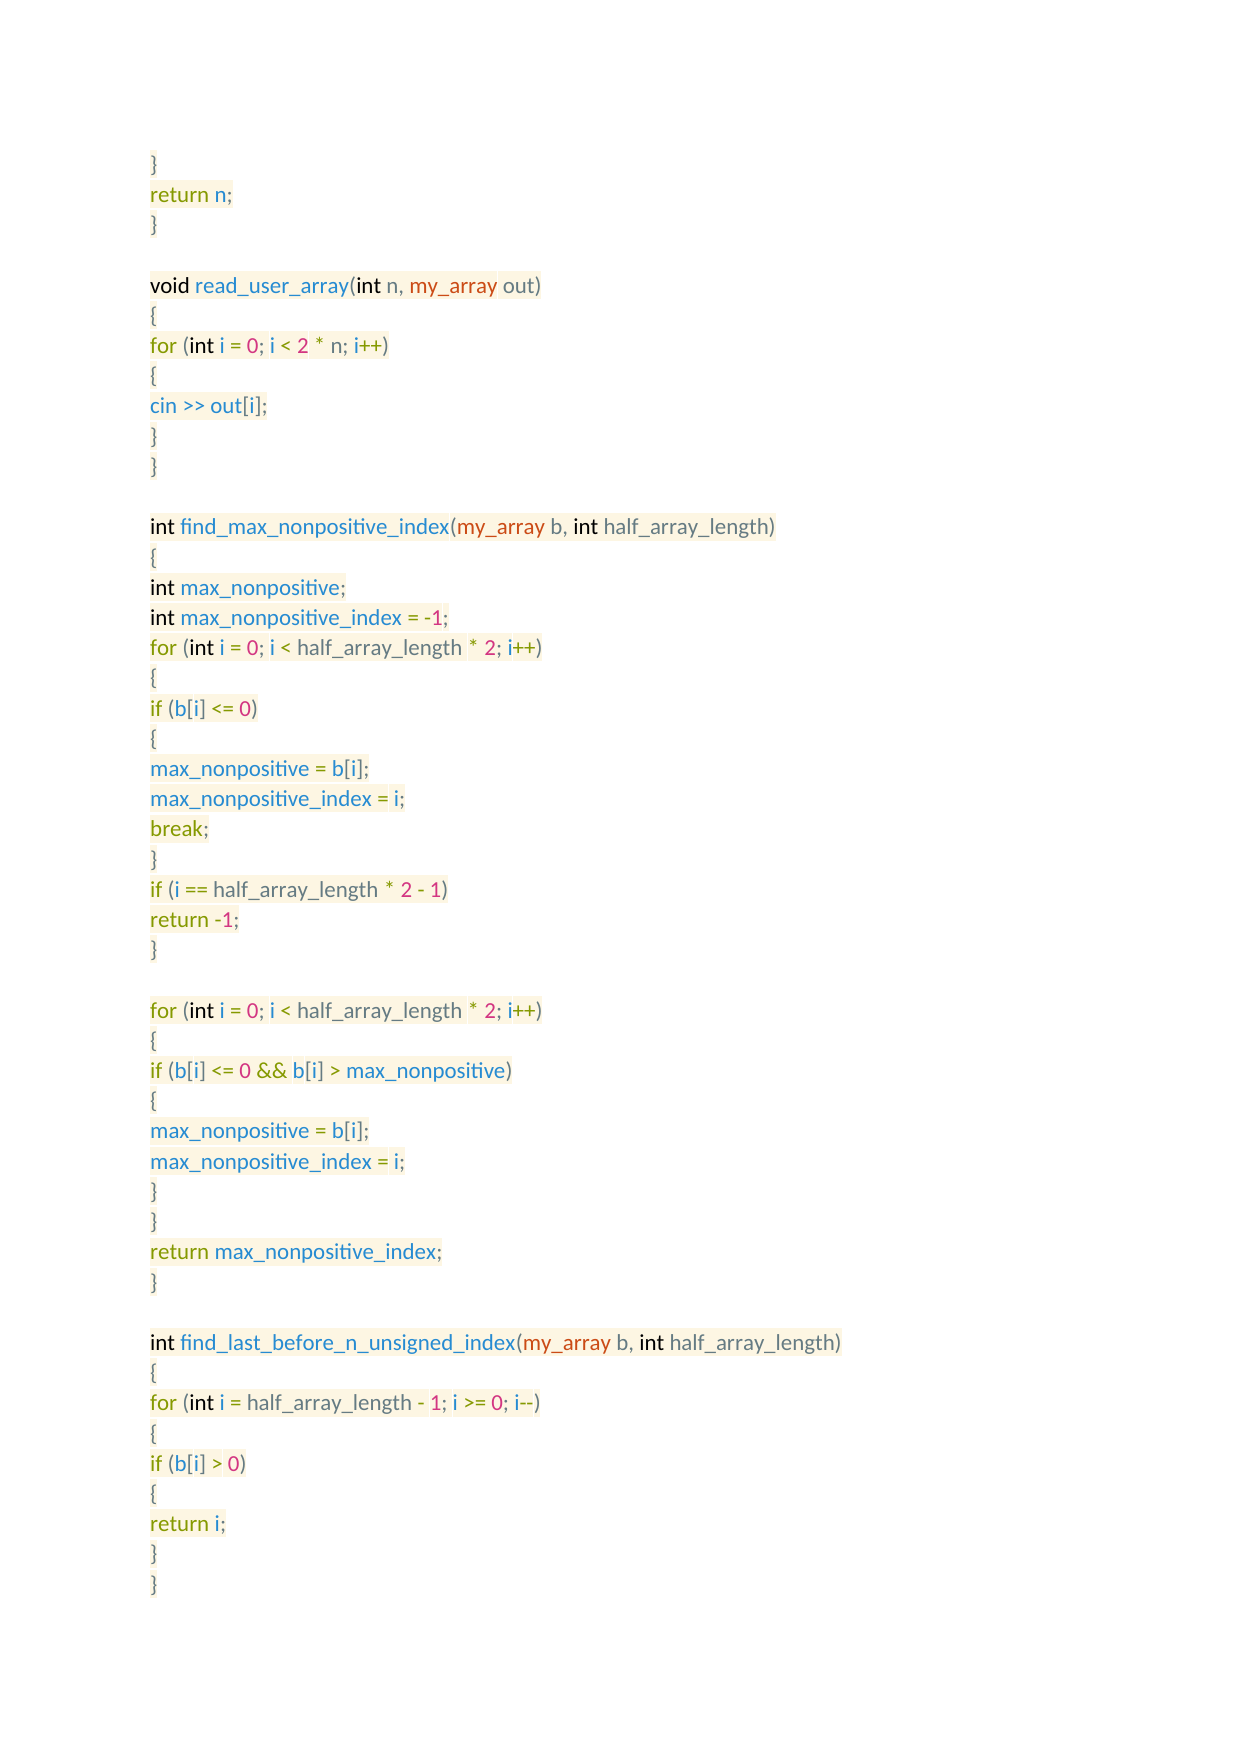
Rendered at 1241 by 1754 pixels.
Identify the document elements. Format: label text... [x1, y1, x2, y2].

text int find_max_nonpositive_index(my_array b, int half_array_length) [150, 512, 1090, 541]
text } [150, 1207, 1090, 1235]
text if (b[i] > 0) [150, 1449, 1090, 1477]
text { [150, 1479, 1090, 1507]
text max_nonpositive = b[i]; [150, 754, 1090, 782]
text { [150, 1358, 1090, 1386]
text { [150, 361, 1090, 389]
text { [150, 663, 1090, 692]
text } [150, 422, 1090, 450]
text { [150, 1419, 1090, 1447]
text int max_nonpositive_index = -1; [150, 603, 1090, 631]
text void read_user_array(int n, my_array out) [150, 271, 1090, 299]
text if (i == half_array_length * 2 - 1) [150, 875, 1090, 903]
text } [150, 1177, 1090, 1205]
text } [150, 210, 1090, 238]
text { [150, 543, 1090, 571]
text int find_last_before_n_unsigned_index(my_array b, int half_array_length) [150, 1328, 1090, 1356]
text for (int i = half_array_length - 1; i >= 0; i--) [150, 1388, 1090, 1417]
text if (b[i] <= 0) [150, 694, 1090, 722]
text if (b[i] <= 0 && b[i] > max_nonpositive) [150, 1056, 1090, 1084]
text { [150, 1086, 1090, 1114]
text { [150, 724, 1090, 752]
text return i; [150, 1509, 1090, 1537]
text } [150, 845, 1090, 873]
text { [150, 1026, 1090, 1054]
text break; [150, 814, 1090, 843]
text } [150, 1539, 1090, 1568]
text return max_nonpositive_index; [150, 1237, 1090, 1266]
text for (int i = 0; i < 2 * n; i++) [150, 331, 1090, 359]
text } [150, 935, 1090, 963]
text int max_nonpositive; [150, 573, 1090, 601]
text { [150, 301, 1090, 329]
text max_nonpositive_index = i; [150, 1147, 1090, 1175]
text return n; [150, 180, 1090, 208]
text max_nonpositive_index = i; [150, 784, 1090, 812]
text } [150, 1570, 1090, 1598]
text } [150, 452, 1090, 480]
text return -1; [150, 905, 1090, 933]
text } [150, 150, 1090, 178]
text } [150, 1268, 1090, 1296]
text cin >> out[i]; [150, 392, 1090, 420]
text for (int i = 0; i < half_array_length * 2; i++) [150, 633, 1090, 661]
text for (int i = 0; i < half_array_length * 2; i++) [150, 996, 1090, 1024]
text max_nonpositive = b[i]; [150, 1117, 1090, 1145]
